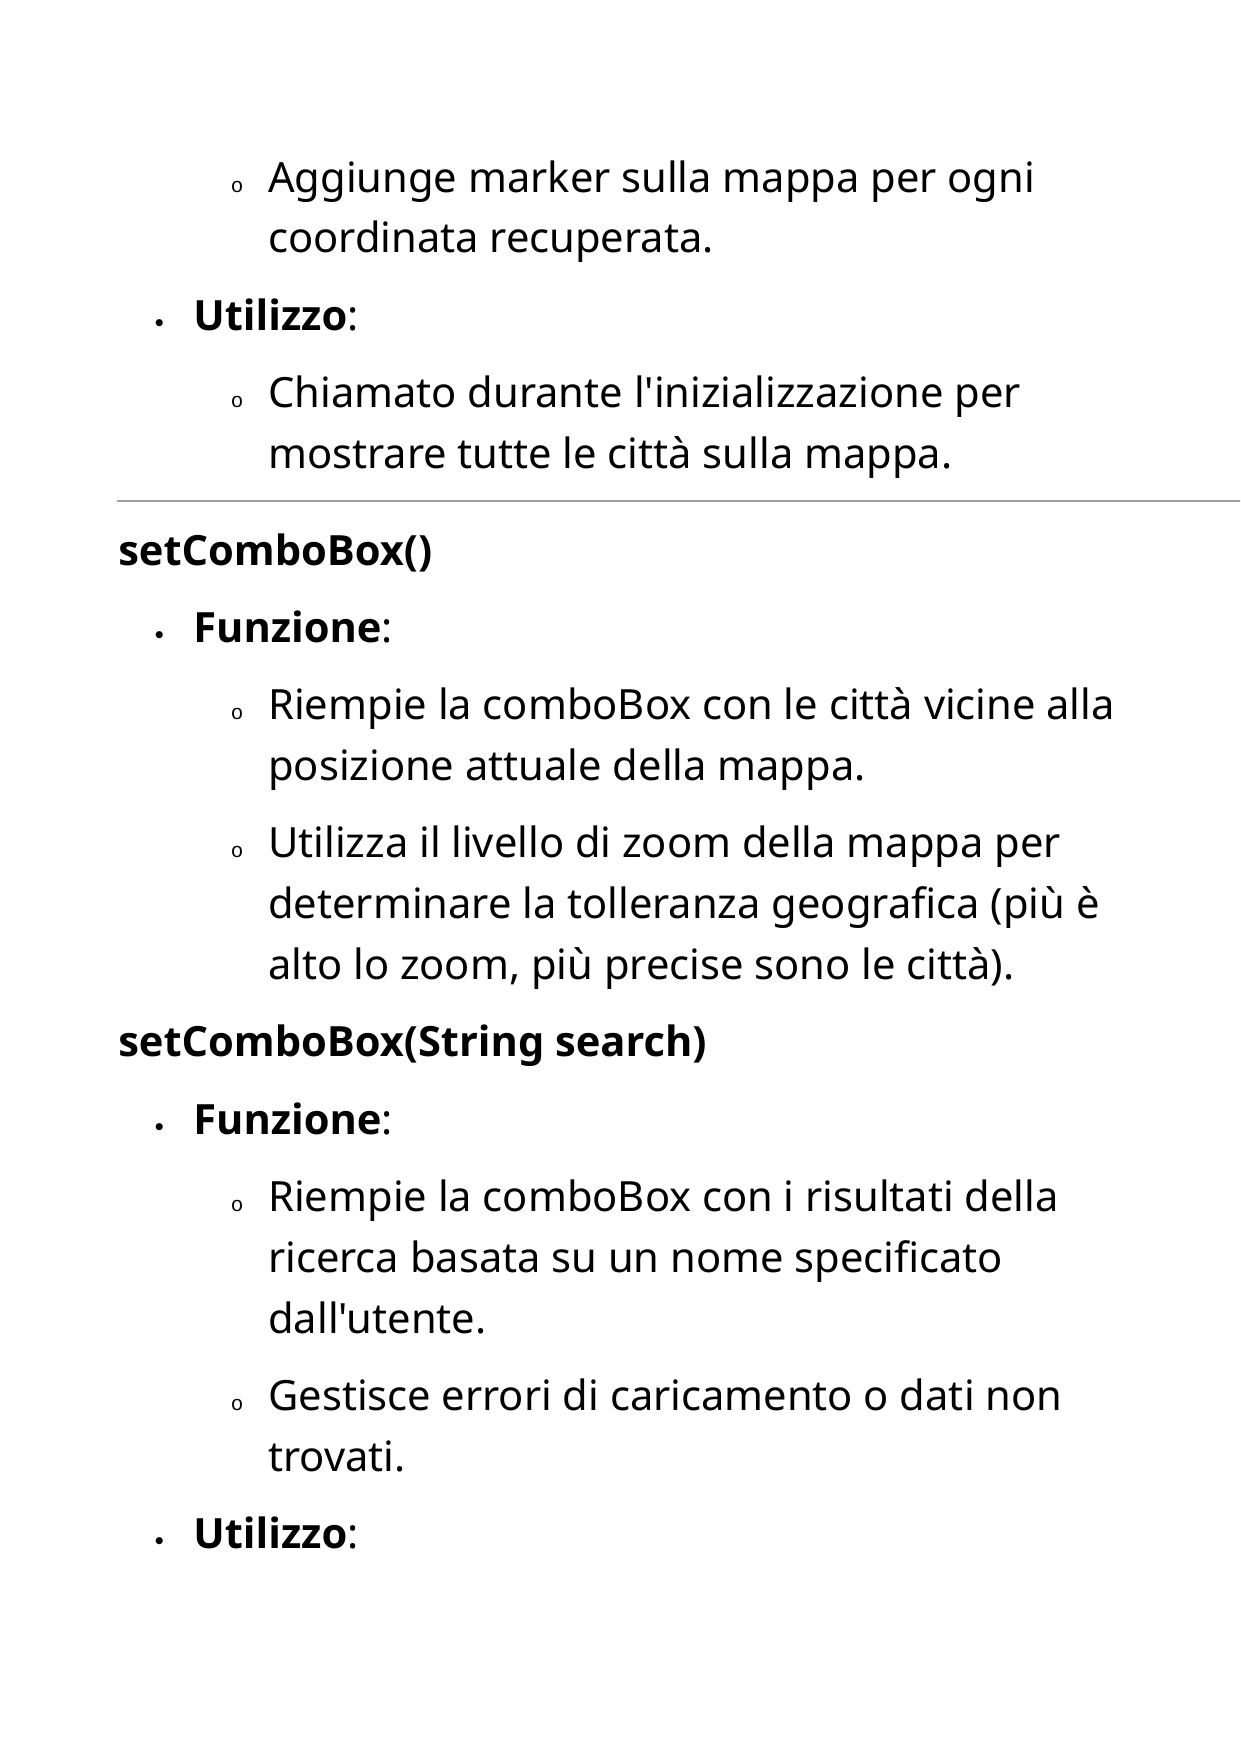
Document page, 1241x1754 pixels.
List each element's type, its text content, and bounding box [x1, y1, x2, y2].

list Utilizza il livello di zoom della mappa per determinare la tolleranza geografica (più è alto lo zoom, più precise sono le città). [231, 813, 1122, 992]
list Utilizzo: [156, 1504, 1122, 1561]
list Funzione: [156, 598, 1122, 654]
list Riempie la comboBox con i risultati della ricerca basata su un nome specificato dall'utente. [231, 1167, 1122, 1345]
list Gestisce errori di caricamento o dati non trovati. [231, 1366, 1122, 1483]
list Funzione: [156, 1089, 1122, 1146]
list Utilizzo: [156, 286, 1122, 342]
list Aggiunge marker sulla mappa per ogni coordinata recuperata. [231, 148, 1122, 265]
list Riempie la comboBox con le città vicine alla posizione attuale della mappa. [231, 675, 1122, 793]
text setComboBox() [118, 520, 1122, 577]
text setComboBox(String search) [118, 1012, 1122, 1069]
list Chiamato durante l'inizializzazione per mostrare tutte le città sulla mappa. [231, 363, 1122, 481]
